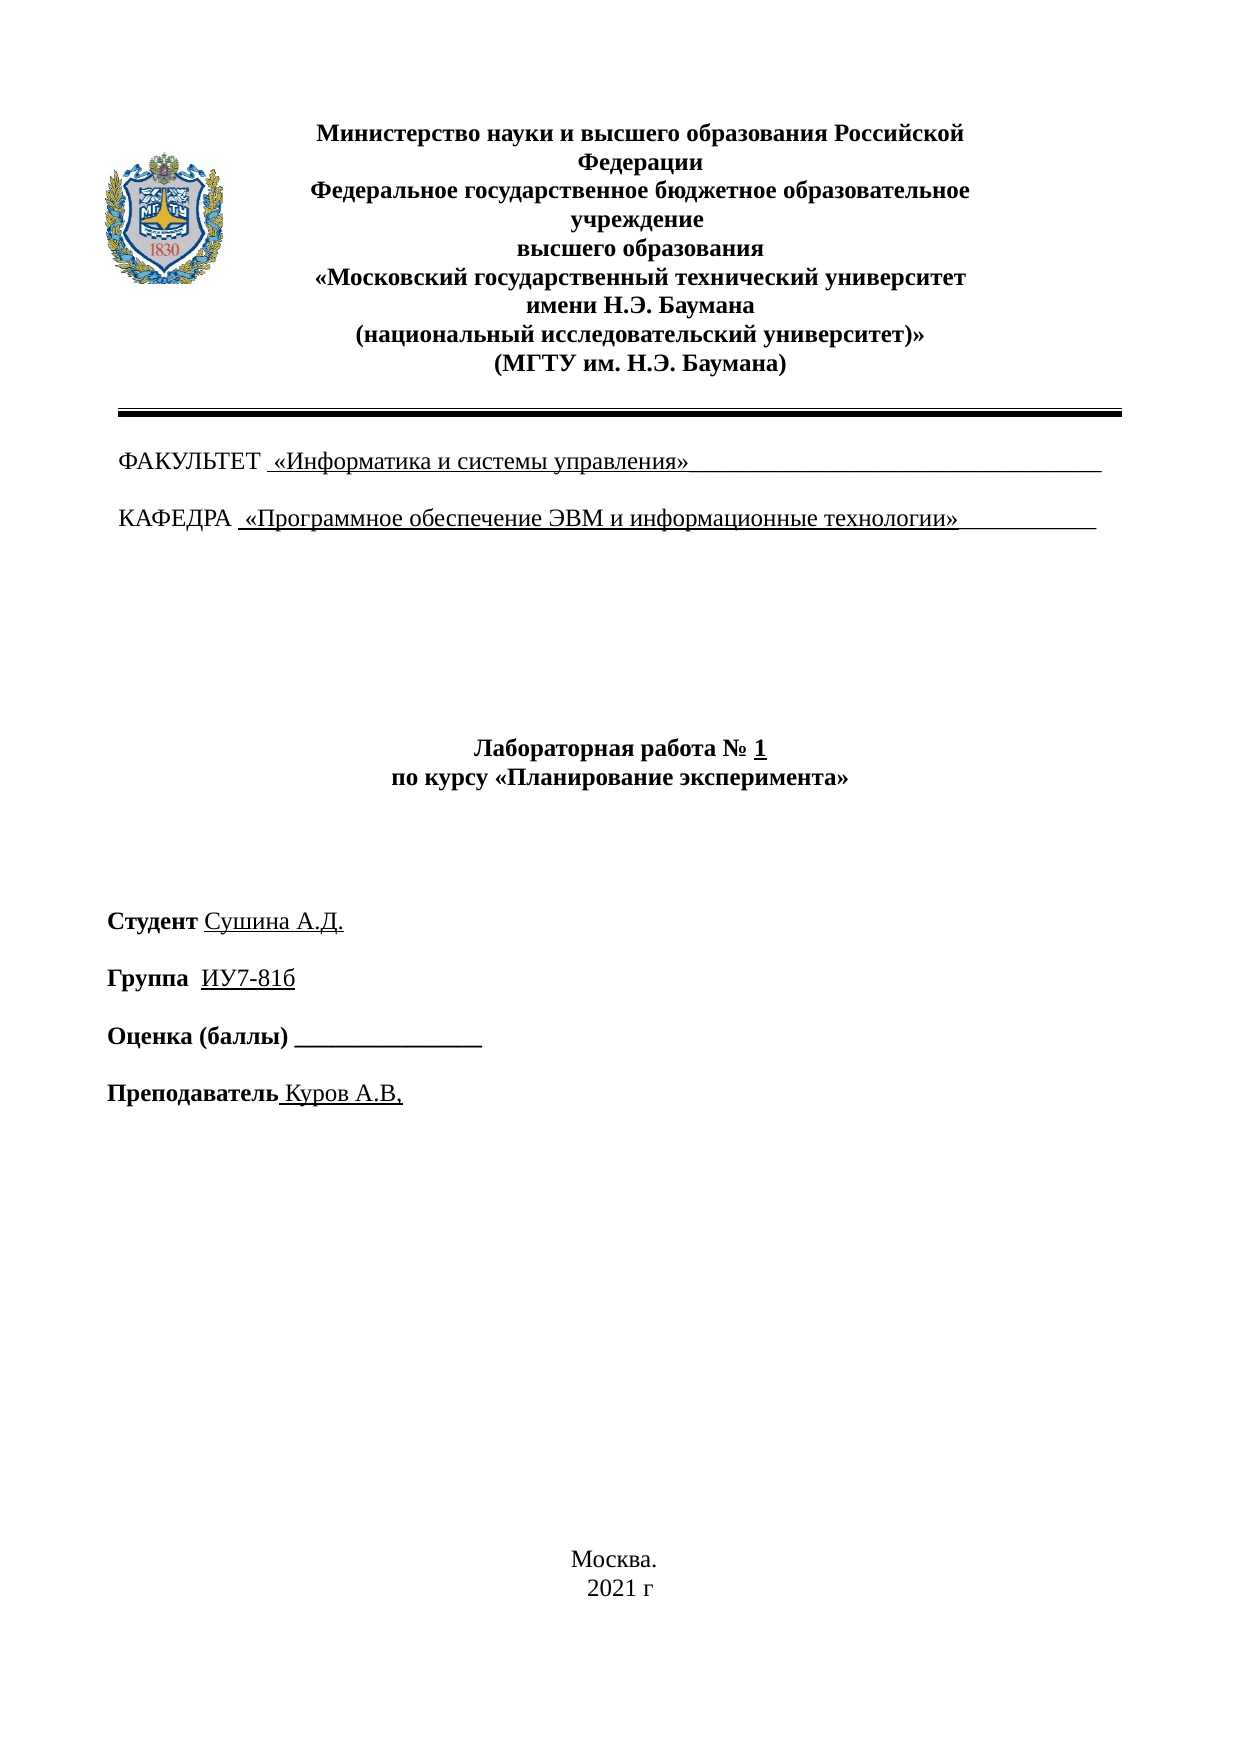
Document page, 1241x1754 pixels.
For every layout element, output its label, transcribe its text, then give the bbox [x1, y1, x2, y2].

table_header [96, 118, 240, 377]
text ФАКУЛЬТЕТ «Информатика и системы управления»_________________________________ [118, 446, 1122, 474]
text Москва. [118, 1544, 1122, 1573]
text Лабораторная работа № 1 [118, 733, 1122, 762]
text по курсу «Планирование эксперимента» [118, 762, 1122, 791]
table_header [1052, 848, 1092, 1314]
text 2021 г [118, 1573, 1122, 1602]
text КАФЕДРА «Программное обеспечение ЭВМ и информационные технологии»___________ [118, 503, 1122, 532]
table_header Министерство науки и высшего образования Российской Федерации Федеральное государственное бюджетное образовательное учреждение высшего образования «Московский государственный технический университет имени Н.Э. Баумана (национальный исследовательский университет)» (МГТУ им. Н.Э. Баумана) [240, 118, 1040, 377]
table_header Студент Сушина А.Д. Группа ИУ7-81б Оценка (баллы) _______________ Преподаватель Куров А.В, [96, 848, 1052, 1314]
picture [104, 152, 225, 289]
